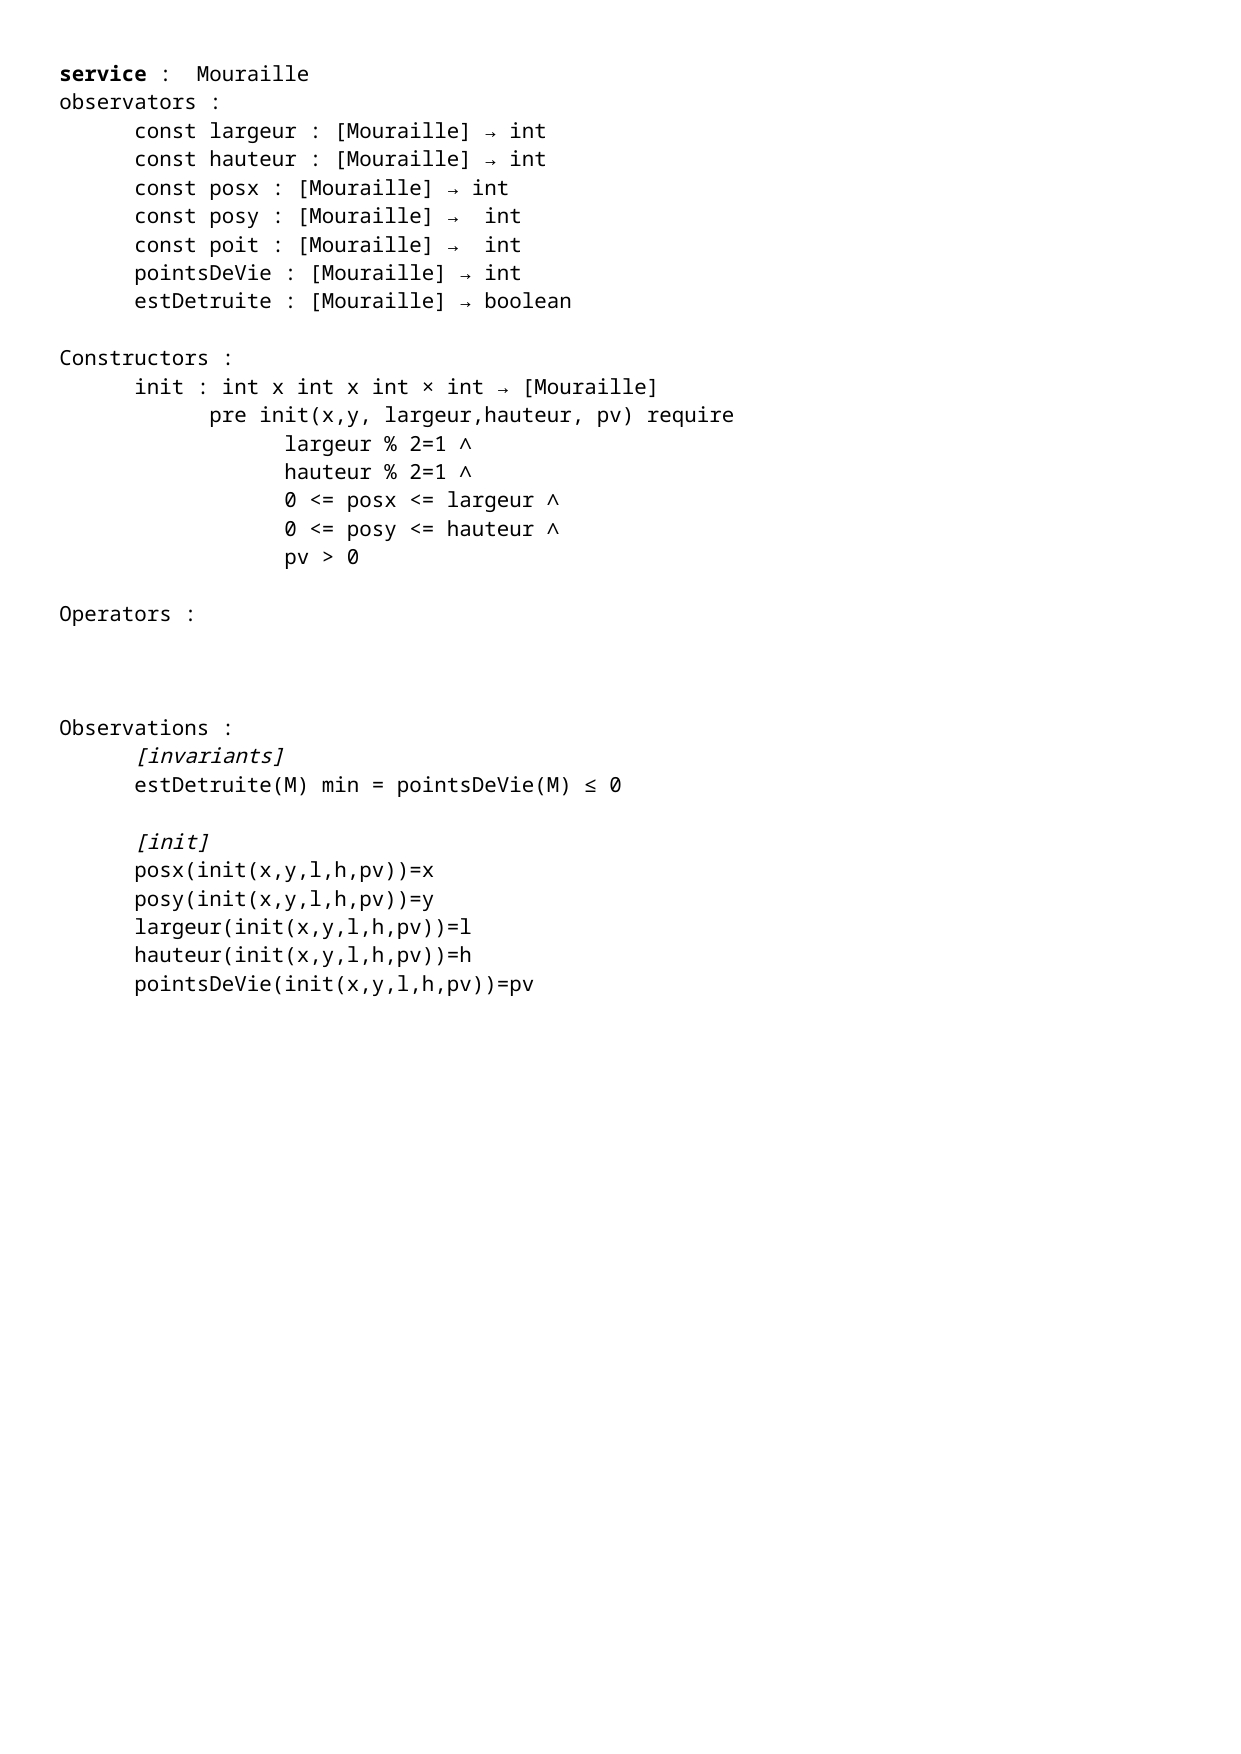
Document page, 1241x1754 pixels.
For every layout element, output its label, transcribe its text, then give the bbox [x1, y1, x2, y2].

text Operators : [59, 599, 1181, 628]
text const posy : [Mouraille] → int [59, 201, 1181, 230]
text pv > 0 [59, 542, 1181, 571]
text posx(init(x,y,l,h,pv))=x [59, 855, 1181, 884]
text posy(init(x,y,l,h,pv))=y [59, 884, 1181, 912]
text [invariants] [59, 742, 1181, 770]
text const poit : [Mouraille] → int [59, 230, 1181, 258]
text const largeur : [Mouraille] → int [59, 116, 1181, 144]
text const posx : [Mouraille] → int [59, 173, 1181, 201]
text Constructors : [59, 343, 1181, 372]
text hauteur % 2=1 ∧ [59, 457, 1181, 486]
text init : int x int x int × int → [Mouraille] [59, 372, 1181, 400]
text hauteur(init(x,y,l,h,pv))=h [59, 941, 1181, 969]
text 0 <= posx <= largeur ∧ [59, 486, 1181, 514]
text pointsDeVie(init(x,y,l,h,pv))=pv [59, 969, 1181, 997]
text Observations : [59, 713, 1181, 742]
text pre init(x,y, largeur,hauteur, pv) require [59, 400, 1181, 429]
text service : Mouraille [59, 59, 1181, 87]
text estDetruite : [Mouraille] → boolean [59, 287, 1181, 315]
text pointsDeVie : [Mouraille] → int [59, 258, 1181, 287]
text const hauteur : [Mouraille] → int [59, 144, 1181, 173]
text 0 <= posy <= hauteur ∧ [59, 514, 1181, 542]
text [init] [59, 827, 1181, 855]
text estDetruite(M) min = pointsDeVie(M) ≤ 0 [59, 770, 1181, 798]
text observators : [59, 87, 1181, 116]
text largeur % 2=1 ∧ [59, 429, 1181, 457]
text largeur(init(x,y,l,h,pv))=l [59, 912, 1181, 941]
